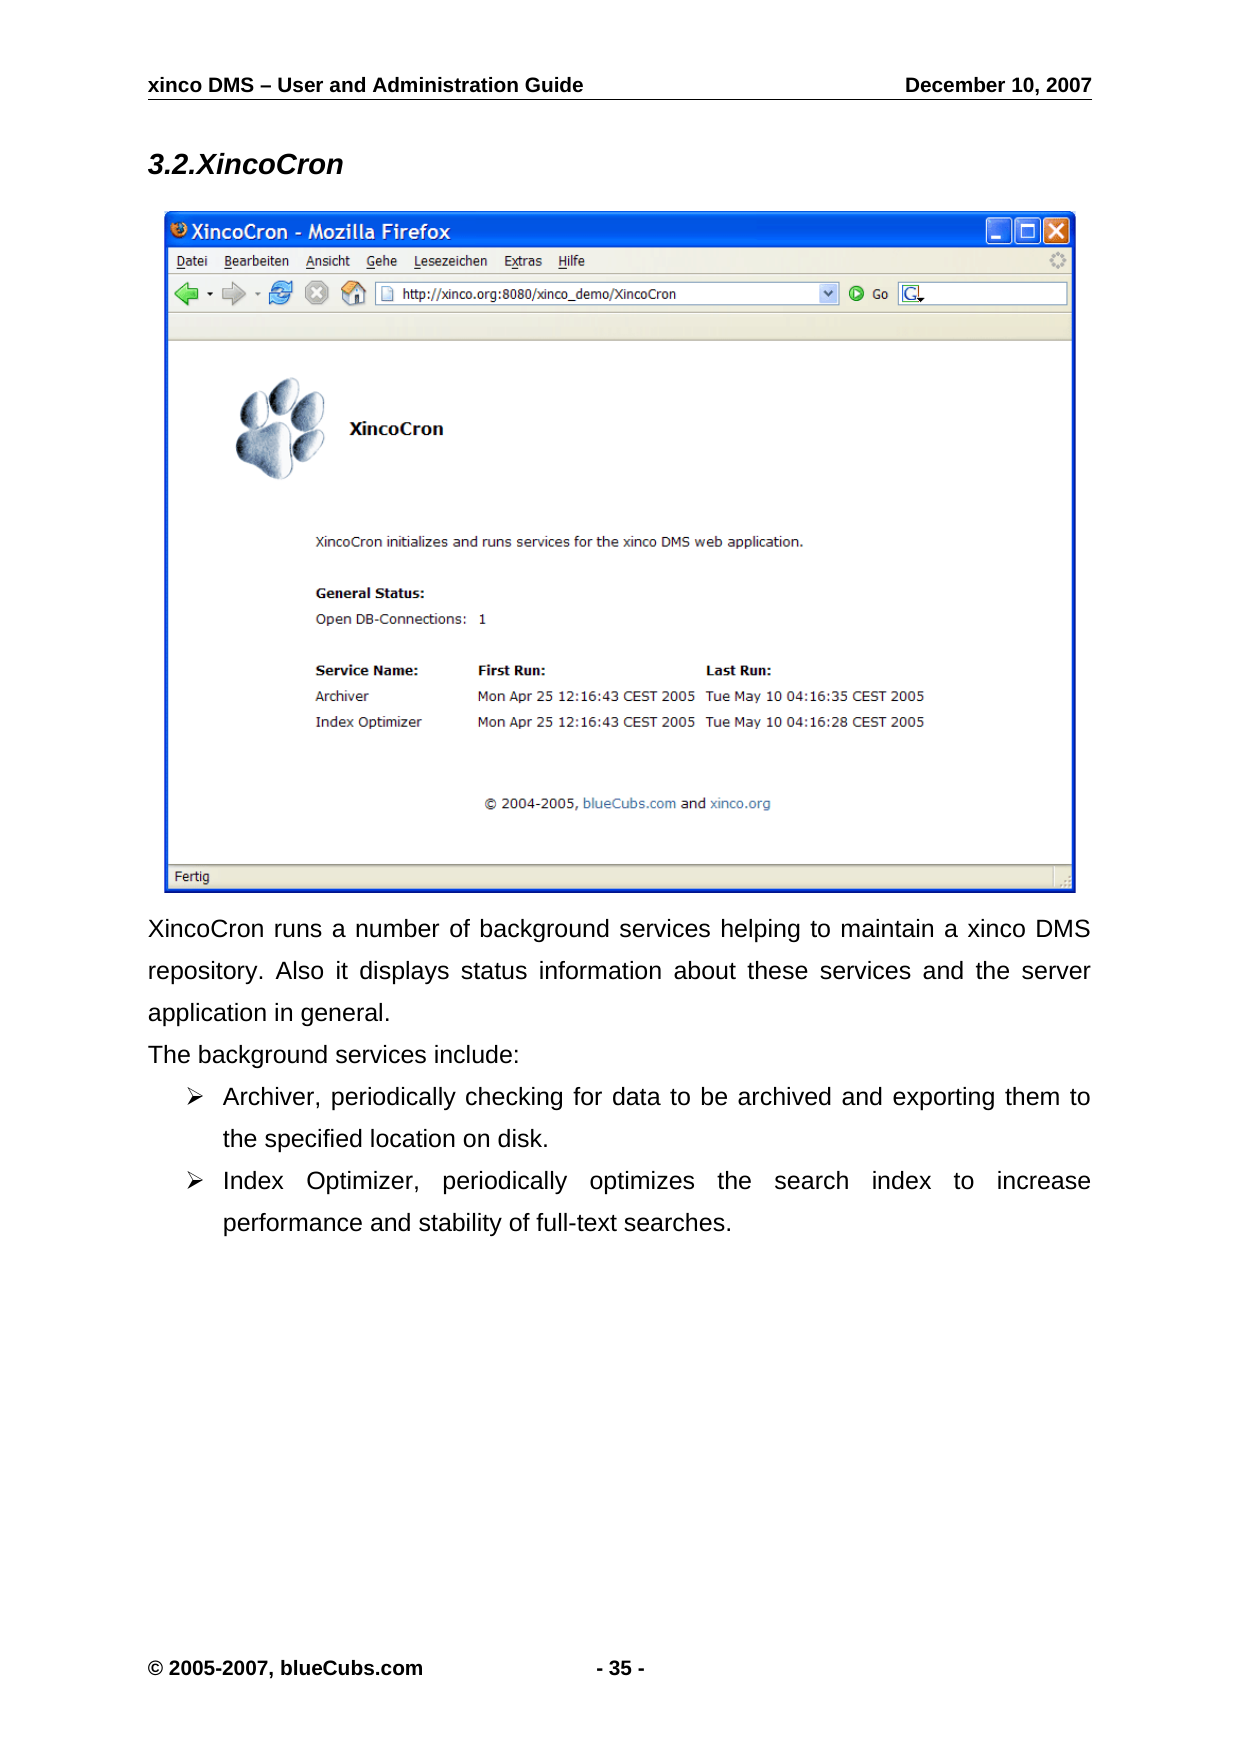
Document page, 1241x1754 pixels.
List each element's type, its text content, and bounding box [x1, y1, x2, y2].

picture [164, 211, 1076, 893]
subtitle XincoCron [148, 148, 1092, 180]
list Index Optimizer, periodically optimizes the search index to increase performance and stability of full-text searches. [185, 1167, 1092, 1237]
text The background services include: [148, 1041, 1092, 1069]
list Archiver, periodically checking for data to be archived and exporting them to the specified location on disk. [185, 1083, 1092, 1153]
text XincoCron runs a number of background services helping to maintain a xinco DMS repository. Also it displays status information about these services and the server application in general. [148, 915, 1092, 1027]
